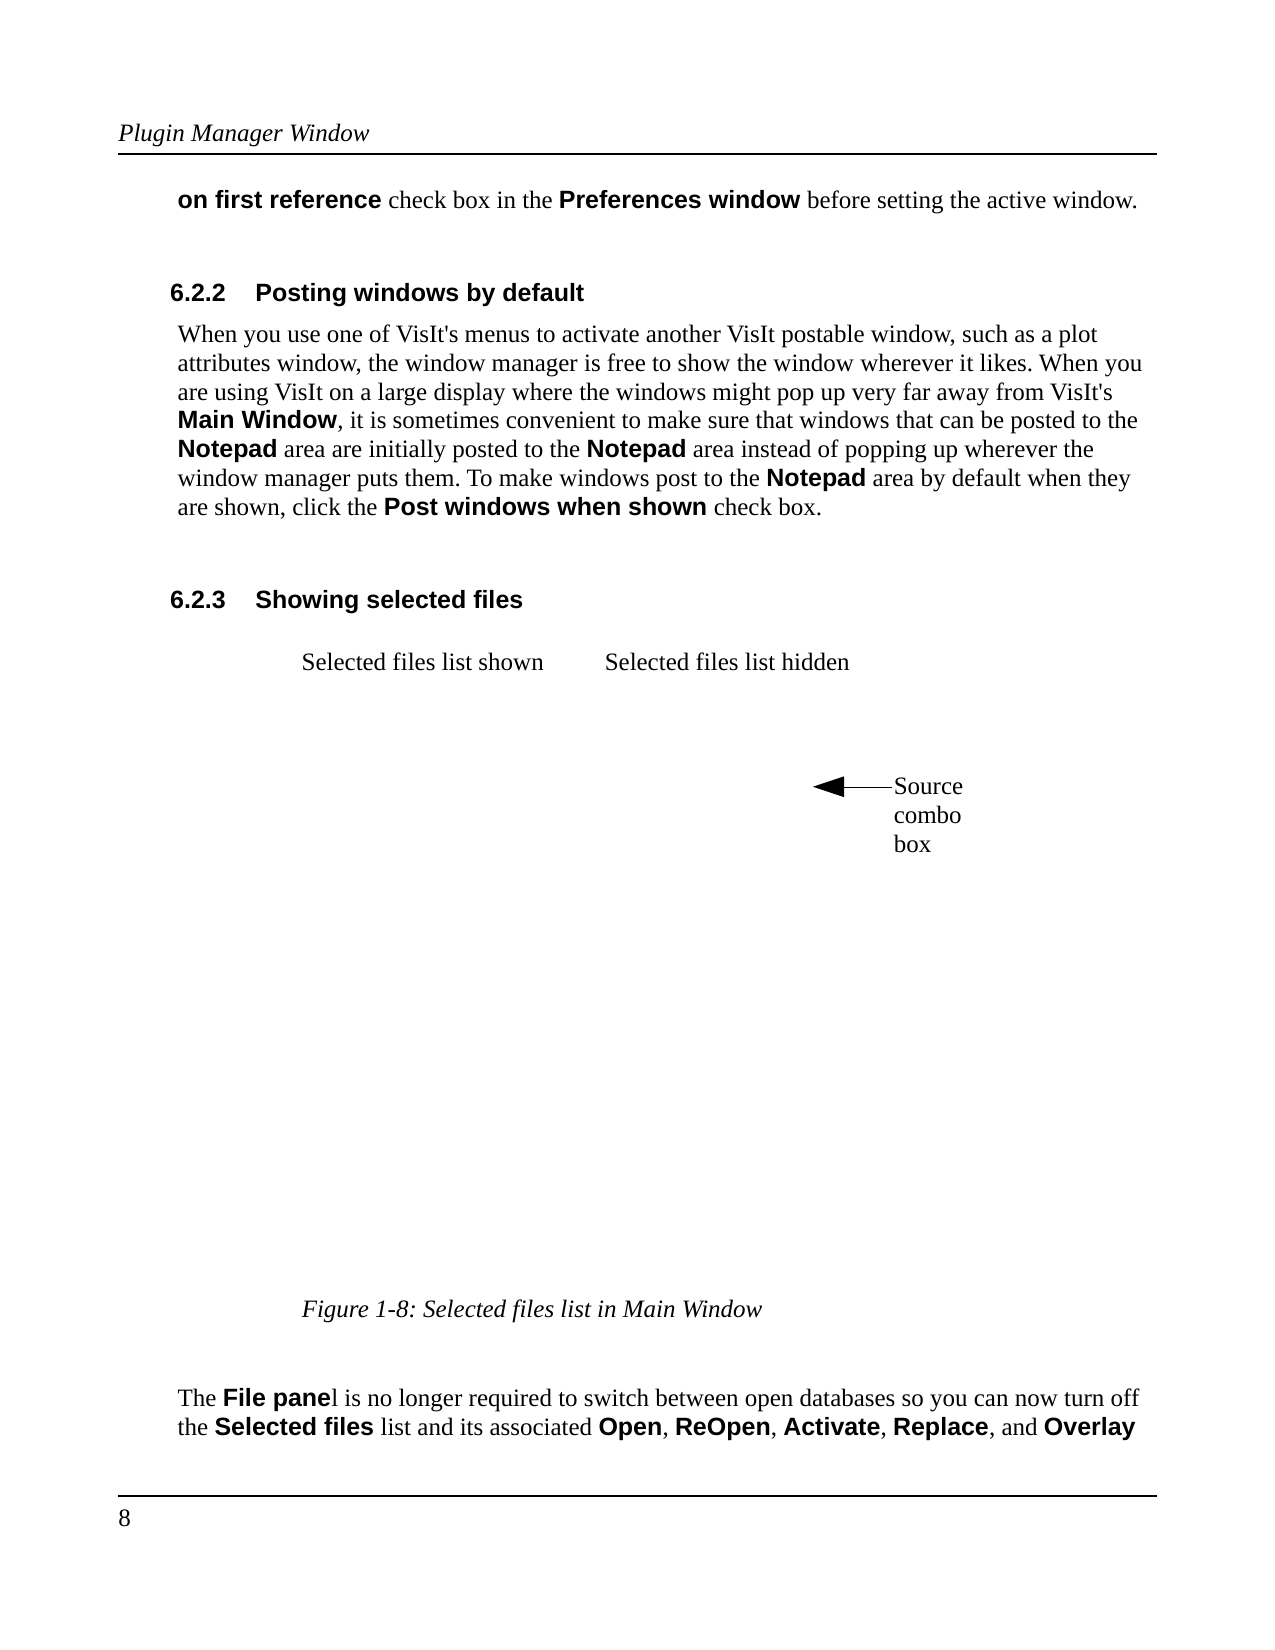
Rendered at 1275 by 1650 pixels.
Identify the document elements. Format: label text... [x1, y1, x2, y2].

text When you use one of VisIt's menus to activate another VisIt postable window, such as a plot attributes window, the window manager is free to show the window wherever it likes. When you are using VisIt on a large display where the windows might pop up very far away from VisIt's Main Window, it is sometimes convenient to make sure that windows that can be posted to the Notepad area are initially posted to the Notepad area instead of popping up wherever the window manager puts them. To make windows post to the Notepad area by default when they are shown, click the Post windows when shown check box. [177, 319, 1157, 521]
subtitle Posting windows by default [163, 278, 1157, 307]
text The File panel is no longer required to switch between open databases so you can now turn off the Selected files list and its associated Open, ReOpen, Activate, Replace, and Overlay buttons to free up more space in the Main Window for other controls such as the Plot list or Notepad area. If you want to hide the Selected files list, open the Preferences Window and click off the Show selected files check box. When the Selected files list is hidden, an additional Sources combo box appears just above the Plot list. If you want to switch between different databases when the Selected files list is hidden, you can choose a new active database, also known as an active source, from the Source combo box. Selecting a new active source from the Source combo box is the same as highlighting a file in the Selected files list and clicking its Activate button. If you save your settings when the Selected files list is hidden, your future VisIt sessions will also not show the Selected files list. The Main Window is shown before and after hiding the Selected files list in Figure 1-8. [177, 626, 1157, 1440]
subtitle Showing selected files [163, 585, 1157, 614]
text on first reference check box in the Preferences window before setting the active window. [177, 185, 1157, 214]
text Figure 1-8: Selected files list in Main Window [302, 692, 973, 1323]
